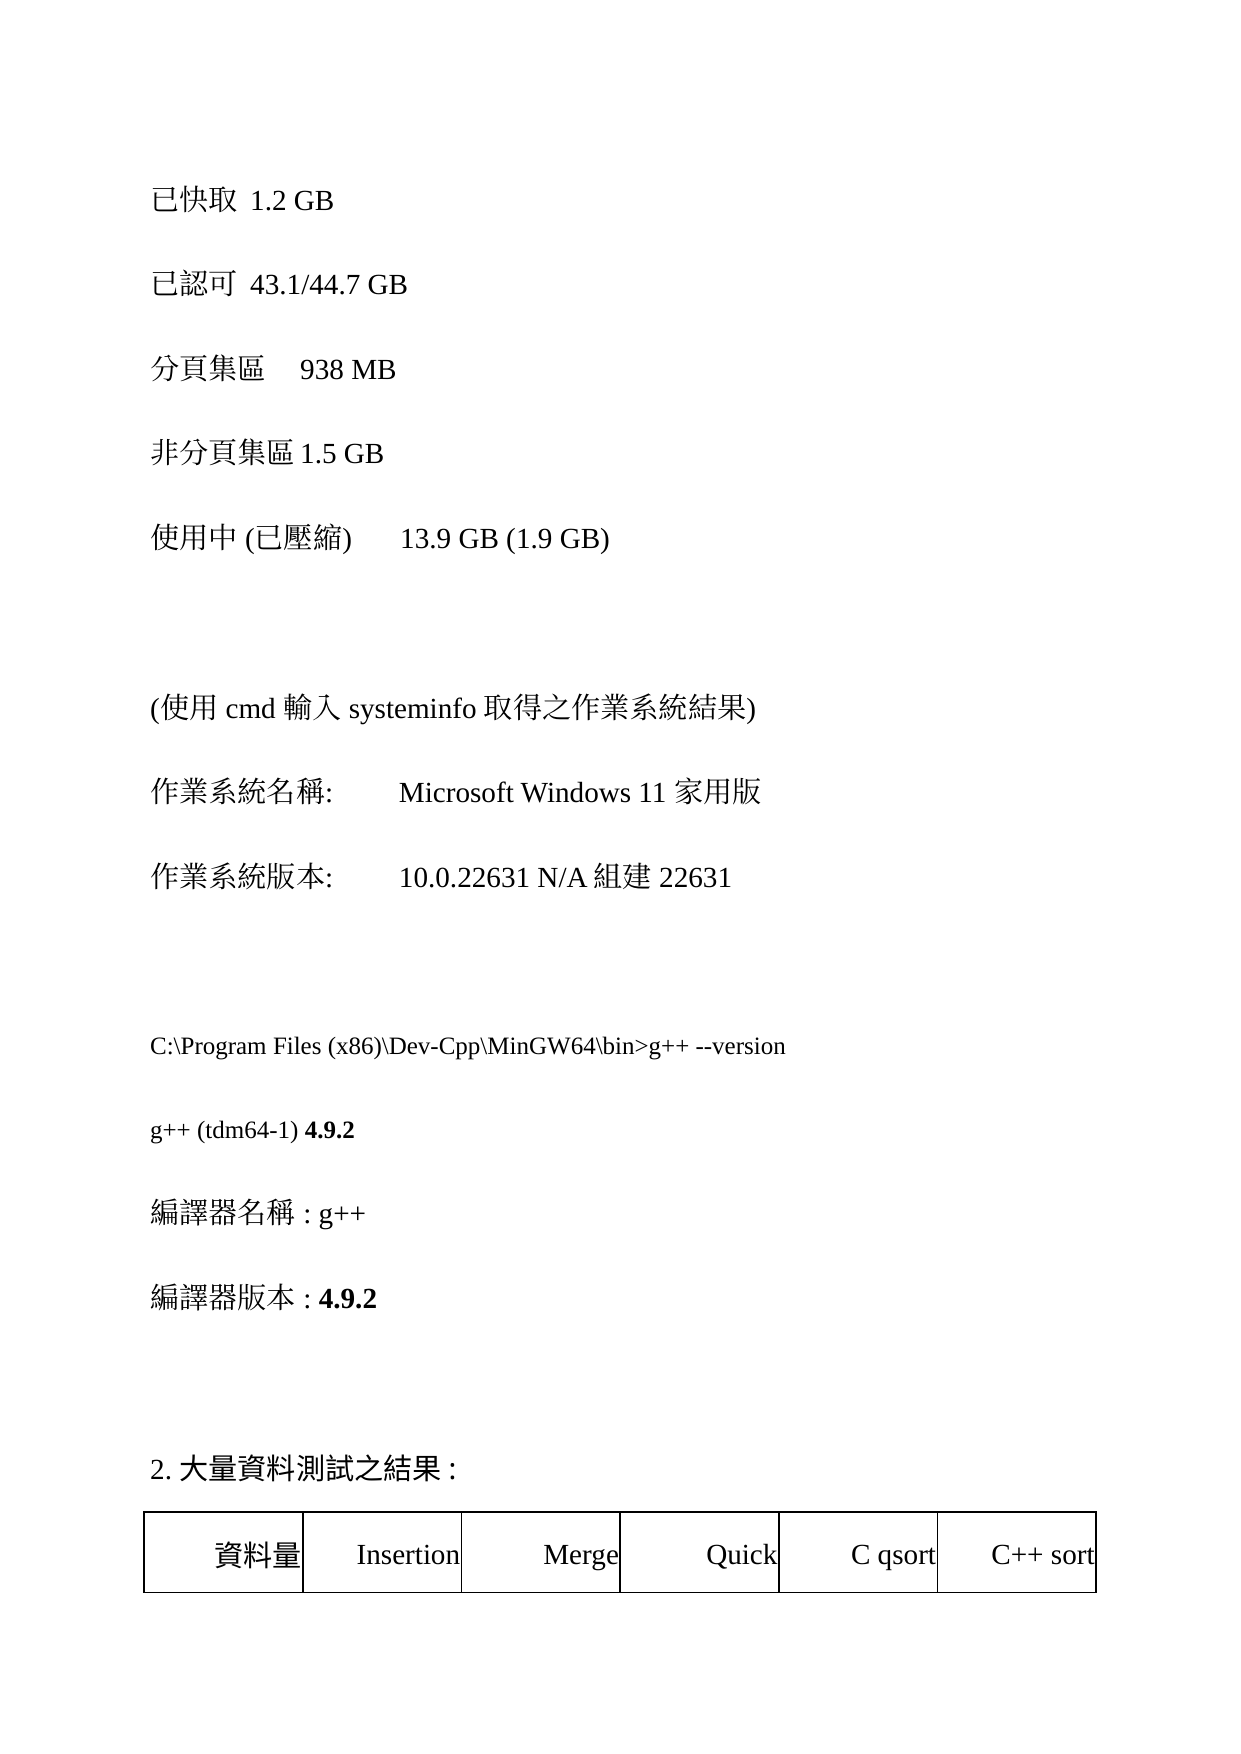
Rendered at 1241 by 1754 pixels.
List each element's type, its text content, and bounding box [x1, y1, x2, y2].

text C:\Program Files (x86)\Dev-Cpp\MinGW64\bin>g++ --version [150, 1004, 1090, 1067]
text 分頁集區 938 MB [150, 328, 1090, 390]
table_header C qsort [780, 1513, 937, 1592]
table_header Merge [462, 1513, 619, 1592]
text 2. 大量資料測試之結果 : [150, 1425, 1090, 1487]
table_header Quick [621, 1513, 778, 1592]
table_header C++ sort [938, 1513, 1095, 1592]
table_header Insertion [304, 1513, 461, 1592]
text 已快取 1.2 GB [150, 158, 1090, 221]
table_header 資料量 [145, 1513, 302, 1592]
text 作業系統名稱: Microsoft Windows 11 家用版 [150, 751, 1090, 813]
text 編譯器版本 : 4.9.2 [150, 1256, 1090, 1318]
text 編譯器名稱 : g++ [150, 1172, 1090, 1234]
text 作業系統版本: 10.0.22631 N/A 組建 22631 [150, 835, 1090, 898]
text 非分頁集區 1.5 GB [150, 412, 1090, 475]
text 使用中 (已壓縮) 13.9 GB (1.9 GB) [150, 497, 1090, 559]
text (使用 cmd 輸入 systeminfo 取得之作業系統結果) [150, 666, 1090, 729]
text g++ (tdm64-1) 4.9.2 [150, 1088, 1090, 1150]
text 已認可 43.1/44.7 GB [150, 243, 1090, 305]
